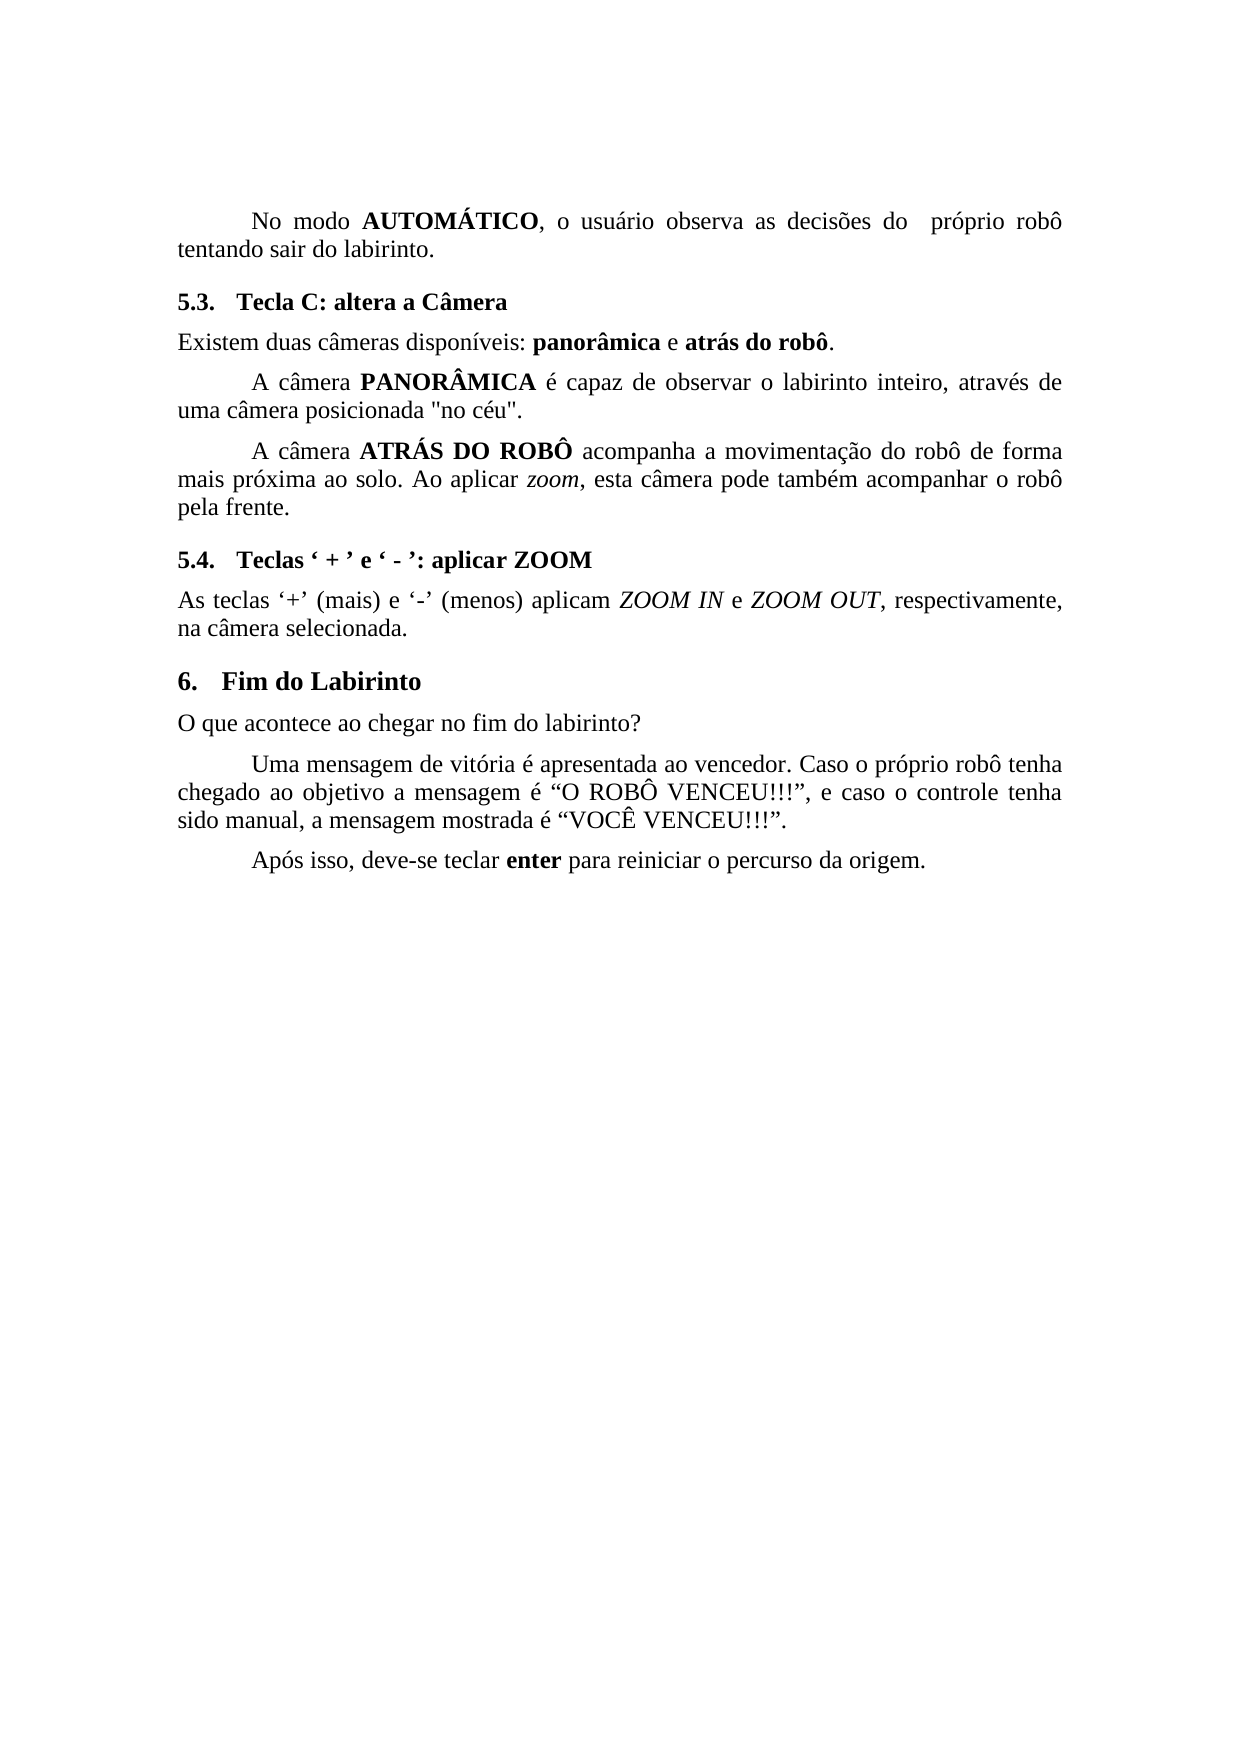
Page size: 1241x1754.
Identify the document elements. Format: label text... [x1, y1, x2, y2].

text Existem duas câmeras disponíveis: panorâmica e atrás do robô. [177, 328, 1063, 356]
title Fim do Labirinto [177, 667, 1063, 697]
text A câmera ATRÁS DO ROBÔ acompanha a movimentação do robô de forma mais próxima ao solo. Ao aplicar zoom, esta câmera pode também acompanhar o robô pela frente. [177, 437, 1063, 521]
text Uma mensagem de vitória é apresentada ao vencedor. Caso o próprio robô tenha chegado ao objetivo a mensagem é “O ROBÔ VENCEU!!!”, e caso o controle tenha sido manual, a mensagem mostrada é “VOCÊ VENCEU!!!”. [177, 750, 1063, 834]
text Após isso, deve-se teclar enter para reiniciar o percurso da origem. [177, 846, 1063, 874]
title Teclas ‘ + ’ e ‘ - ’: aplicar ZOOM [177, 546, 1063, 574]
text A câmera PANORÂMICA é capaz de observar o labirinto inteiro, através de uma câmera posicionada "no céu". [177, 368, 1063, 424]
text As teclas ‘+’ (mais) e ‘-’ (menos) aplicam ZOOM IN e ZOOM OUT, respectivamente, na câmera selecionada. [177, 586, 1063, 642]
title Tecla C: altera a Câmera [177, 287, 1063, 316]
text O que acontece ao chegar no fim do labirinto? [177, 709, 1063, 737]
text No modo AUTOMÁTICO, o usuário observa as decisões do próprio robô tentando sair do labirinto. [177, 207, 1063, 263]
